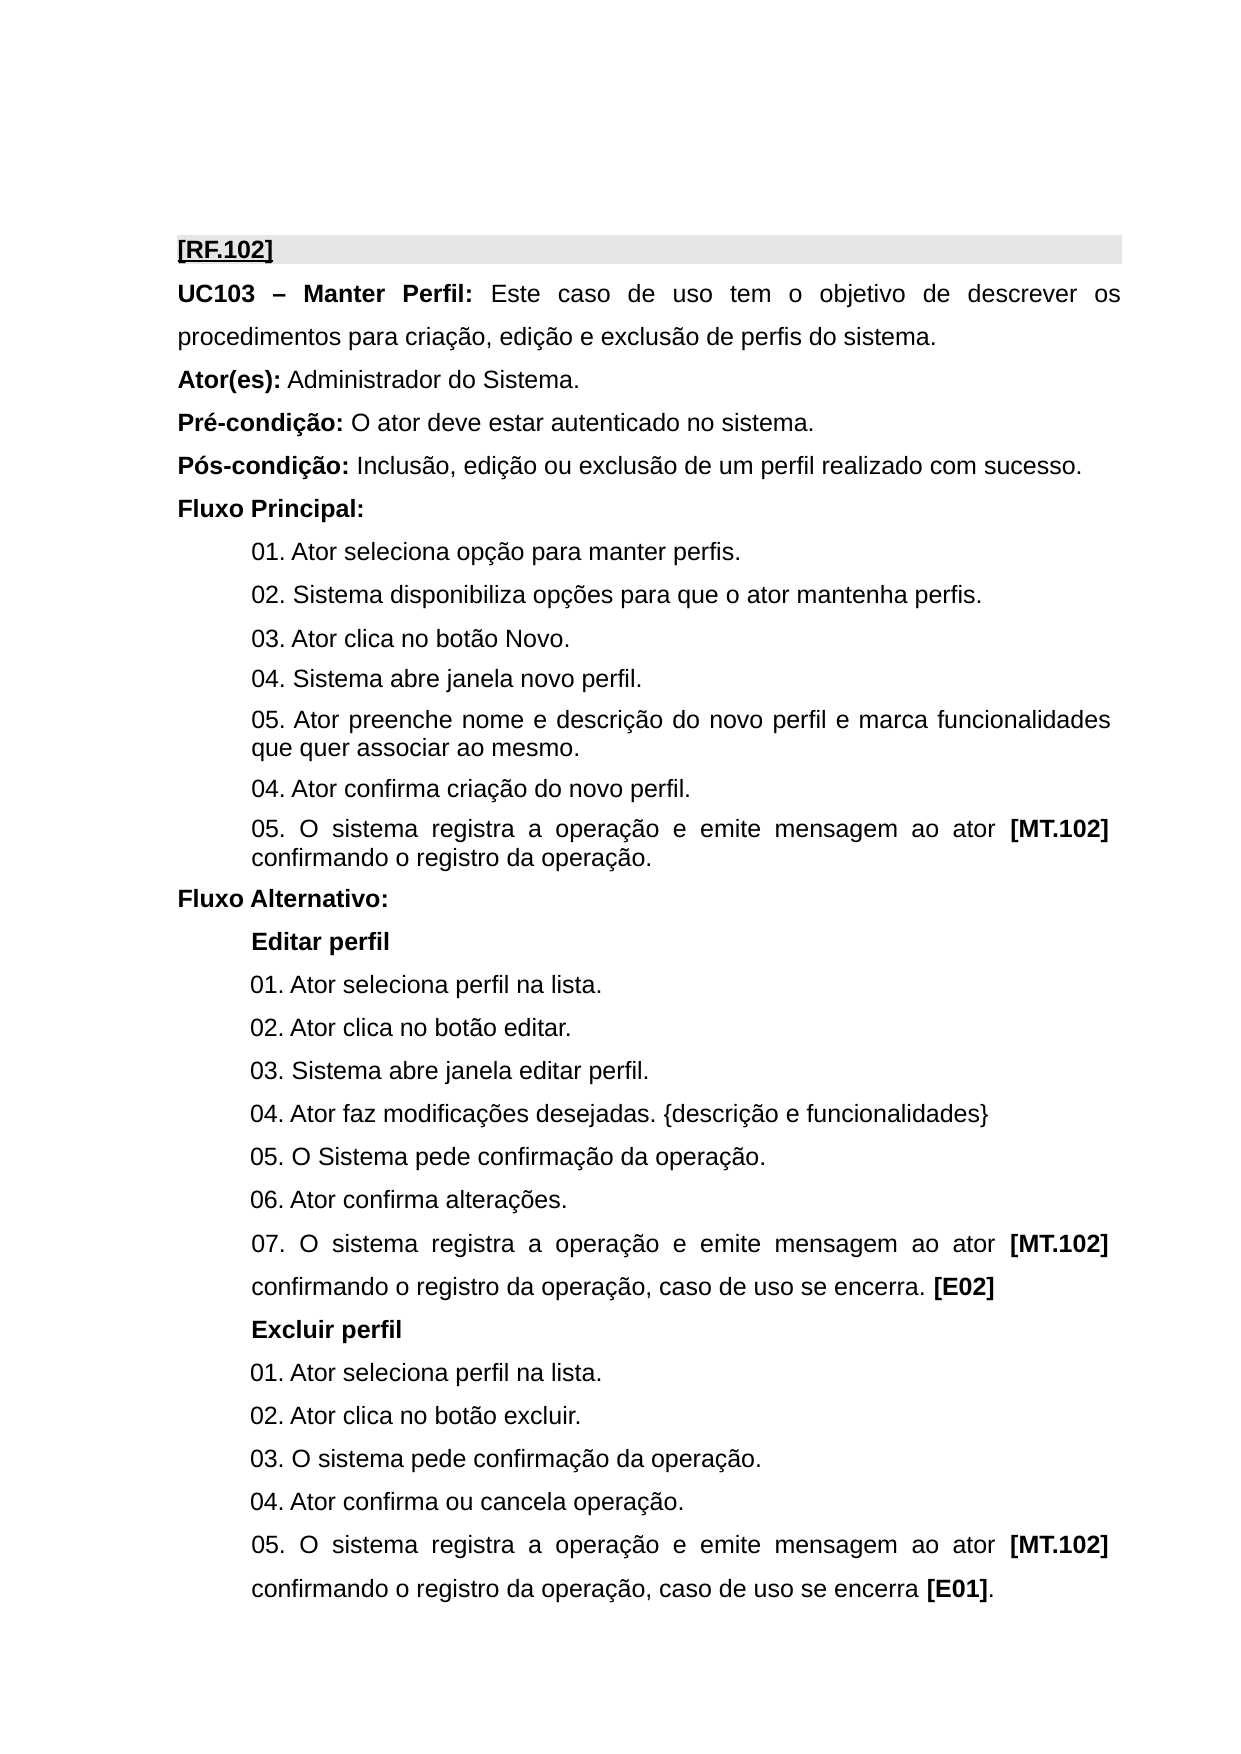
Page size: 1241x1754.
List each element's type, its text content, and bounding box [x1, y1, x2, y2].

text 05. O sistema registra a operação e emite mensagem ao ator [MT.102] confirmando o registro da operação. [177, 814, 1122, 872]
text 03. O sistema pede confirmação da operação. [250, 1444, 1122, 1473]
text 03. Ator clica no botão Novo. [177, 623, 1122, 652]
text Fluxo Alternativo: [177, 884, 1122, 912]
text Pós-condição: Inclusão, edição ou exclusão de um perfil realizado com sucesso. [177, 451, 1122, 480]
text Pré-condição: O ator deve estar autenticado no sistema. [177, 408, 1122, 437]
text 01. Ator seleciona perfil na lista. [250, 970, 1122, 999]
text 02. Ator clica no botão excluir. [250, 1401, 1122, 1430]
text 04. Ator faz modificações desejadas. {descrição e funcionalidades} [250, 1099, 1122, 1128]
text 04. Sistema abre janela novo perfil. [177, 664, 1122, 693]
text Editar perfil [177, 927, 1122, 956]
text 05. O Sistema pede confirmação da operação. [250, 1142, 1122, 1171]
text 05. Ator preenche nome e descrição do novo perfil e marca funcionalidades que quer associar ao mesmo. [177, 704, 1122, 762]
text 04. Ator confirma ou cancela operação. [250, 1487, 1122, 1516]
text 01. Ator seleciona opção para manter perfis. [177, 537, 1122, 566]
text 01. Ator seleciona perfil na lista. [250, 1358, 1122, 1387]
text 04. Ator confirma criação do novo perfil. [177, 774, 1122, 803]
text 05. O sistema registra a operação e emite mensagem ao ator [MT.102] confirmando o registro da operação, caso de uso se encerra [E01]. [177, 1531, 1122, 1602]
text 07. O sistema registra a operação e emite mensagem ao ator [MT.102] confirmando o registro da operação, caso de uso se encerra. [E02] [177, 1229, 1122, 1301]
text Ator(es): Administrador do Sistema. [177, 365, 1122, 393]
text 02. Sistema disponibiliza opções para que o ator mantenha perfis. [177, 580, 1122, 609]
text 06. Ator confirma alterações. [250, 1186, 1122, 1214]
text Fluxo Principal: [177, 494, 1122, 523]
text 02. Ator clica no botão editar. [250, 1013, 1122, 1042]
text 03. Sistema abre janela editar perfil. [250, 1056, 1122, 1085]
text UC103 – Manter Perfil: Este caso de uso tem o objetivo de descrever os procedimentos para criação, edição e exclusão de perfis do sistema. [177, 278, 1122, 350]
text Excluir perfil [177, 1315, 1122, 1344]
text [RF.102] [177, 235, 1122, 264]
